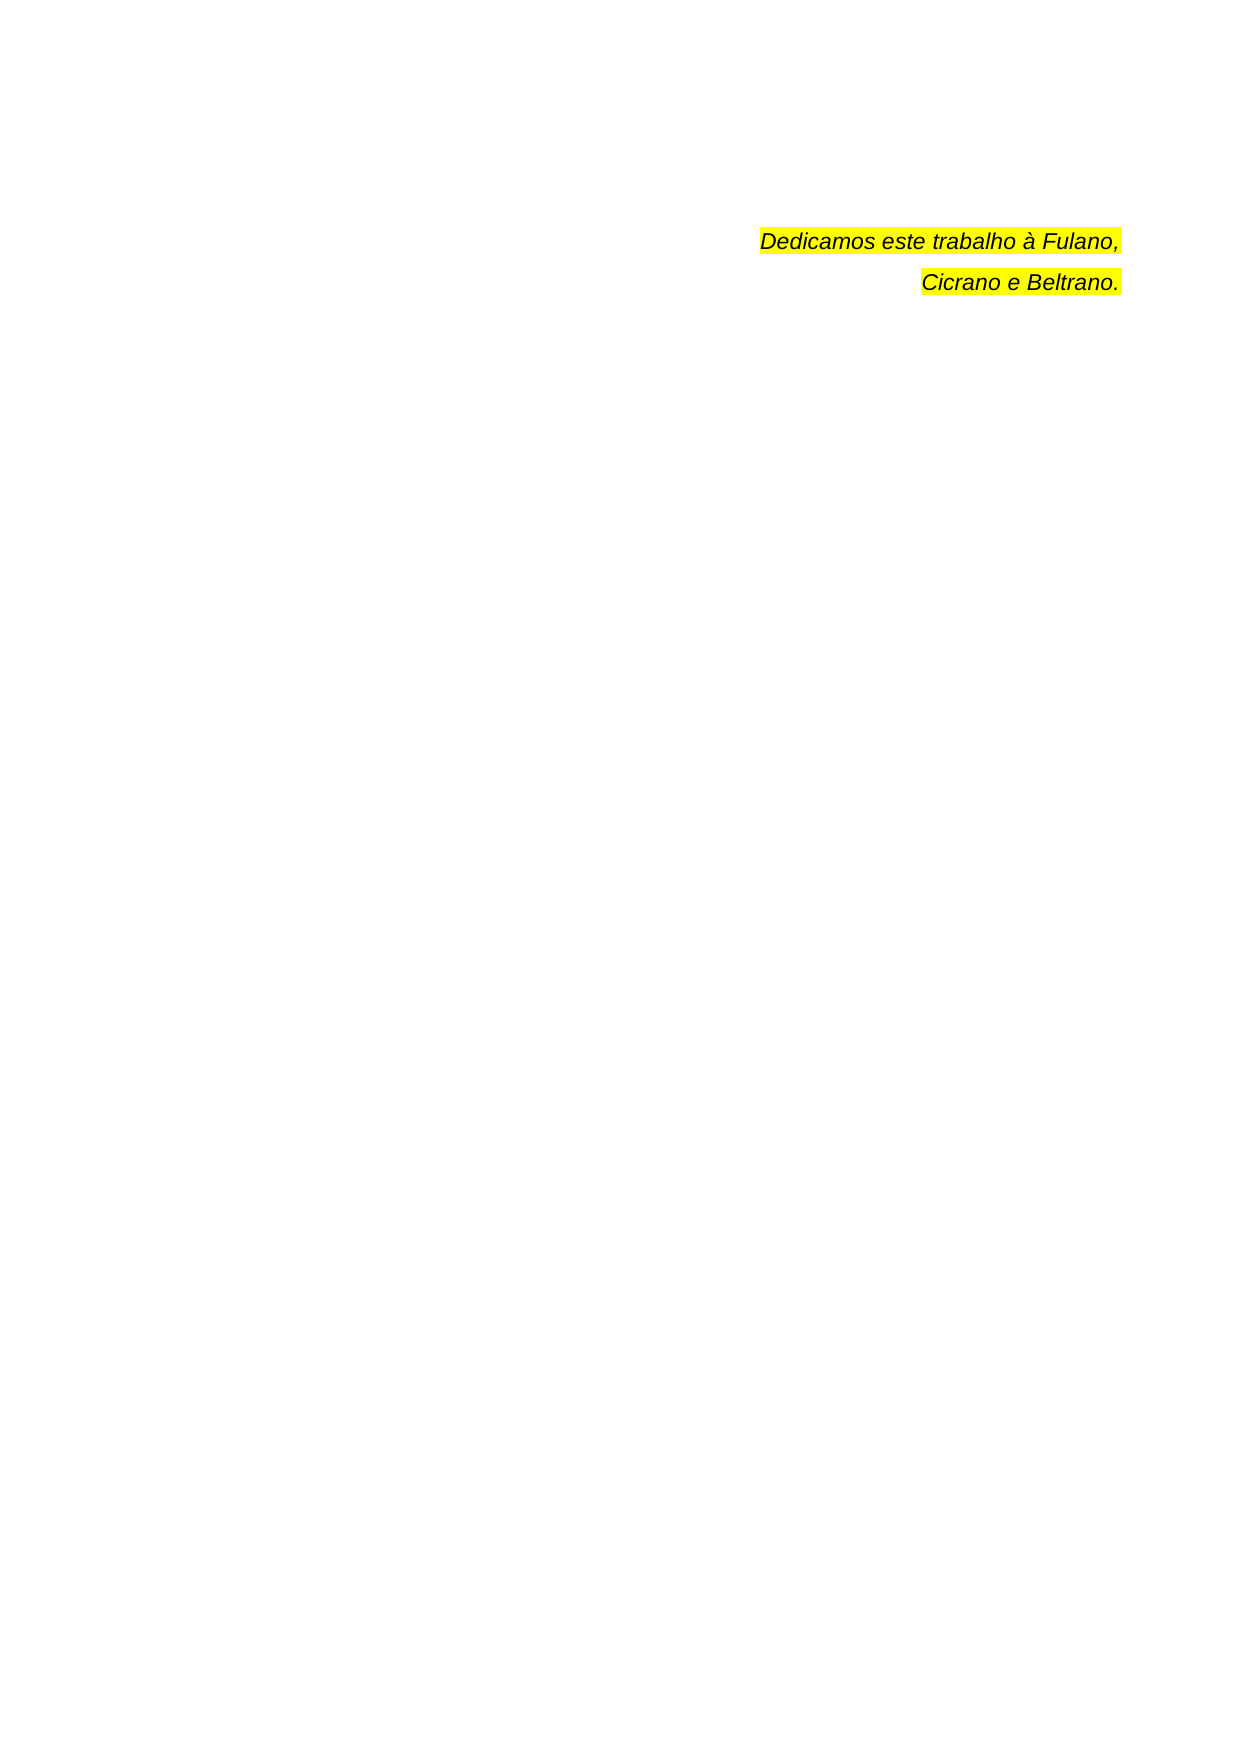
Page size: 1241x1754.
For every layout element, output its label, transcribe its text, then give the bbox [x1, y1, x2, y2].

text Dedicamos este trabalho à Fulano, Cicrano e Beltrano. [650, 227, 1122, 295]
